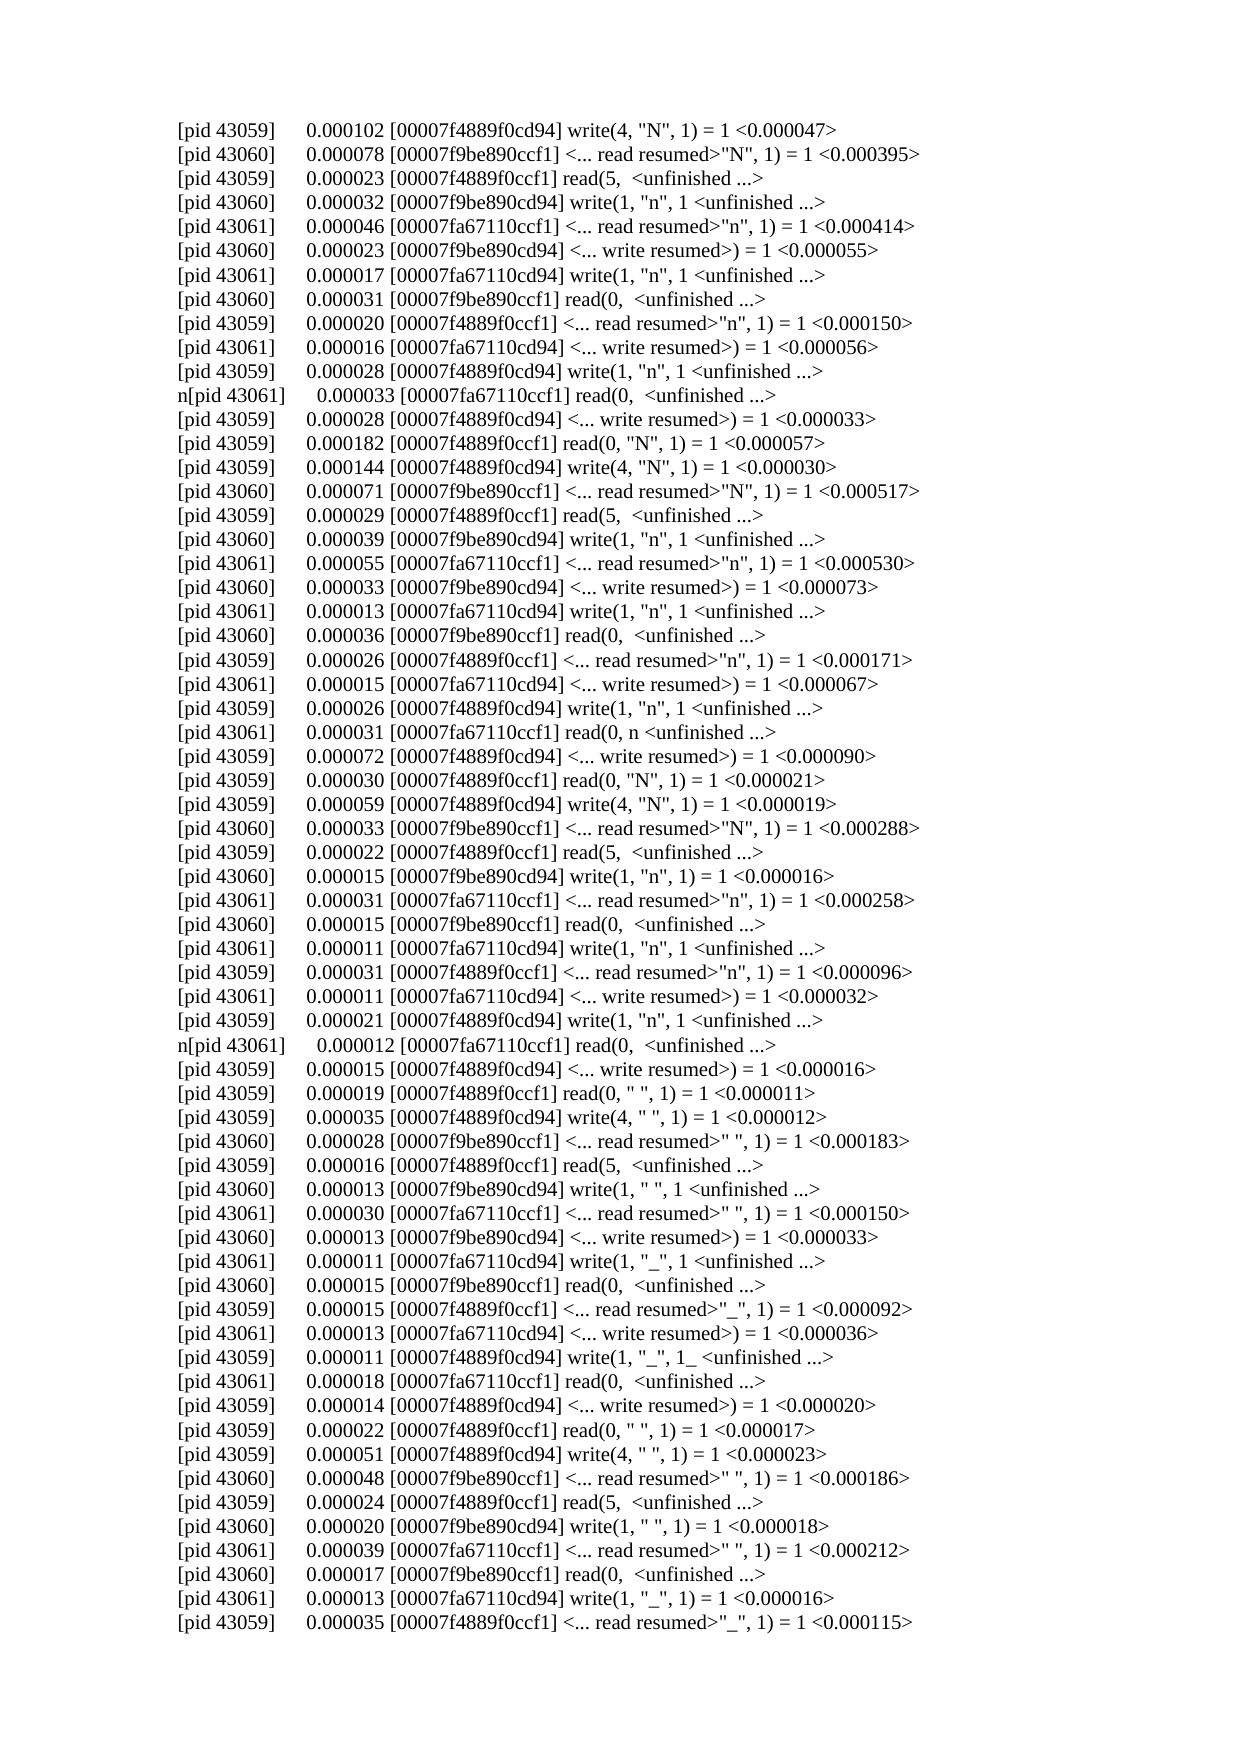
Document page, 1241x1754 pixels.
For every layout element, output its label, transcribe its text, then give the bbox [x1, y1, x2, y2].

text [pid 43059] 0.000035 [00007f4889f0cd94] write(4, " ", 1) = 1 <0.000012> [177, 1105, 1152, 1129]
text [pid 43061] 0.000031 [00007fa67110ccf1] read(0, n <unfinished ...> [177, 720, 1152, 744]
text [pid 43060] 0.000033 [00007f9be890cd94] <... write resumed>) = 1 <0.000073> [177, 575, 1152, 599]
text [pid 43060] 0.000071 [00007f9be890ccf1] <... read resumed>"N", 1) = 1 <0.000517> [177, 479, 1152, 503]
text [pid 43060] 0.000048 [00007f9be890ccf1] <... read resumed>" ", 1) = 1 <0.000186> [177, 1466, 1152, 1490]
text [pid 43061] 0.000031 [00007fa67110ccf1] <... read resumed>"n", 1) = 1 <0.000258> [177, 888, 1152, 912]
text [pid 43059] 0.000019 [00007f4889f0ccf1] read(0, " ", 1) = 1 <0.000011> [177, 1081, 1152, 1105]
text [pid 43061] 0.000011 [00007fa67110cd94] <... write resumed>) = 1 <0.000032> [177, 984, 1152, 1008]
text [pid 43061] 0.000015 [00007fa67110cd94] <... write resumed>) = 1 <0.000067> [177, 672, 1152, 696]
text [pid 43059] 0.000021 [00007f4889f0cd94] write(1, "n", 1 <unfinished ...> [177, 1008, 1152, 1032]
text [pid 43059] 0.000015 [00007f4889f0cd94] <... write resumed>) = 1 <0.000016> [177, 1057, 1152, 1081]
text [pid 43061] 0.000016 [00007fa67110cd94] <... write resumed>) = 1 <0.000056> [177, 335, 1152, 359]
text [pid 43059] 0.000026 [00007f4889f0cd94] write(1, "n", 1 <unfinished ...> [177, 696, 1152, 720]
text [pid 43059] 0.000020 [00007f4889f0ccf1] <... read resumed>"n", 1) = 1 <0.000150> [177, 311, 1152, 335]
text [pid 43059] 0.000144 [00007f4889f0cd94] write(4, "N", 1) = 1 <0.000030> [177, 455, 1152, 479]
text [pid 43059] 0.000015 [00007f4889f0ccf1] <... read resumed>"_", 1) = 1 <0.000092> [177, 1297, 1152, 1321]
text [pid 43060] 0.000015 [00007f9be890cd94] write(1, "n", 1) = 1 <0.000016> [177, 864, 1152, 888]
text [pid 43061] 0.000030 [00007fa67110ccf1] <... read resumed>" ", 1) = 1 <0.000150> [177, 1201, 1152, 1225]
text [pid 43060] 0.000039 [00007f9be890cd94] write(1, "n", 1 <unfinished ...> [177, 527, 1152, 551]
text [pid 43061] 0.000039 [00007fa67110ccf1] <... read resumed>" ", 1) = 1 <0.000212> [177, 1538, 1152, 1562]
text [pid 43061] 0.000013 [00007fa67110cd94] write(1, "n", 1 <unfinished ...> [177, 599, 1152, 623]
text [pid 43059] 0.000029 [00007f4889f0ccf1] read(5, <unfinished ...> [177, 503, 1152, 527]
text [pid 43060] 0.000033 [00007f9be890ccf1] <... read resumed>"N", 1) = 1 <0.000288> [177, 816, 1152, 840]
text [pid 43059] 0.000024 [00007f4889f0ccf1] read(5, <unfinished ...> [177, 1490, 1152, 1514]
text [pid 43060] 0.000013 [00007f9be890cd94] <... write resumed>) = 1 <0.000033> [177, 1225, 1152, 1249]
text [pid 43059] 0.000051 [00007f4889f0cd94] write(4, " ", 1) = 1 <0.000023> [177, 1442, 1152, 1466]
text [pid 43060] 0.000032 [00007f9be890cd94] write(1, "n", 1 <unfinished ...> [177, 190, 1152, 214]
text [pid 43059] 0.000030 [00007f4889f0ccf1] read(0, "N", 1) = 1 <0.000021> [177, 768, 1152, 792]
text [pid 43060] 0.000017 [00007f9be890ccf1] read(0, <unfinished ...> [177, 1562, 1152, 1586]
text n[pid 43061] 0.000012 [00007fa67110ccf1] read(0, <unfinished ...> [177, 1032, 1152, 1057]
text [pid 43061] 0.000017 [00007fa67110cd94] write(1, "n", 1 <unfinished ...> [177, 262, 1152, 287]
text [pid 43059] 0.000022 [00007f4889f0ccf1] read(5, <unfinished ...> [177, 840, 1152, 864]
text [pid 43061] 0.000011 [00007fa67110cd94] write(1, "n", 1 <unfinished ...> [177, 936, 1152, 960]
text [pid 43060] 0.000013 [00007f9be890cd94] write(1, " ", 1 <unfinished ...> [177, 1177, 1152, 1201]
text [pid 43061] 0.000046 [00007fa67110ccf1] <... read resumed>"n", 1) = 1 <0.000414> [177, 214, 1152, 238]
text n[pid 43061] 0.000033 [00007fa67110ccf1] read(0, <unfinished ...> [177, 383, 1152, 407]
text [pid 43060] 0.000031 [00007f9be890ccf1] read(0, <unfinished ...> [177, 287, 1152, 311]
text [pid 43059] 0.000028 [00007f4889f0cd94] <... write resumed>) = 1 <0.000033> [177, 407, 1152, 431]
text [pid 43060] 0.000023 [00007f9be890cd94] <... write resumed>) = 1 <0.000055> [177, 238, 1152, 262]
text [pid 43059] 0.000072 [00007f4889f0cd94] <... write resumed>) = 1 <0.000090> [177, 744, 1152, 768]
text [pid 43059] 0.000035 [00007f4889f0ccf1] <... read resumed>"_", 1) = 1 <0.000115> [177, 1610, 1152, 1634]
text [pid 43060] 0.000028 [00007f9be890ccf1] <... read resumed>" ", 1) = 1 <0.000183> [177, 1129, 1152, 1153]
text [pid 43061] 0.000013 [00007fa67110cd94] write(1, "_", 1) = 1 <0.000016> [177, 1586, 1152, 1610]
text [pid 43059] 0.000011 [00007f4889f0cd94] write(1, "_", 1_ <unfinished ...> [177, 1345, 1152, 1369]
text [pid 43059] 0.000028 [00007f4889f0cd94] write(1, "n", 1 <unfinished ...> [177, 359, 1152, 383]
text [pid 43059] 0.000026 [00007f4889f0ccf1] <... read resumed>"n", 1) = 1 <0.000171> [177, 647, 1152, 672]
text [pid 43059] 0.000016 [00007f4889f0ccf1] read(5, <unfinished ...> [177, 1153, 1152, 1177]
text [pid 43061] 0.000018 [00007fa67110ccf1] read(0, <unfinished ...> [177, 1369, 1152, 1393]
text [pid 43060] 0.000078 [00007f9be890ccf1] <... read resumed>"N", 1) = 1 <0.000395> [177, 142, 1152, 166]
text [pid 43061] 0.000013 [00007fa67110cd94] <... write resumed>) = 1 <0.000036> [177, 1321, 1152, 1345]
text [pid 43059] 0.000182 [00007f4889f0ccf1] read(0, "N", 1) = 1 <0.000057> [177, 431, 1152, 455]
text [pid 43059] 0.000031 [00007f4889f0ccf1] <... read resumed>"n", 1) = 1 <0.000096> [177, 960, 1152, 984]
text [pid 43059] 0.000059 [00007f4889f0cd94] write(4, "N", 1) = 1 <0.000019> [177, 792, 1152, 816]
text [pid 43061] 0.000055 [00007fa67110ccf1] <... read resumed>"n", 1) = 1 <0.000530> [177, 551, 1152, 575]
text [pid 43061] 0.000011 [00007fa67110cd94] write(1, "_", 1 <unfinished ...> [177, 1249, 1152, 1273]
text [pid 43060] 0.000015 [00007f9be890ccf1] read(0, <unfinished ...> [177, 1273, 1152, 1297]
text [pid 43060] 0.000020 [00007f9be890cd94] write(1, " ", 1) = 1 <0.000018> [177, 1514, 1152, 1538]
text [pid 43059] 0.000023 [00007f4889f0ccf1] read(5, <unfinished ...> [177, 166, 1152, 190]
text [pid 43059] 0.000022 [00007f4889f0ccf1] read(0, " ", 1) = 1 <0.000017> [177, 1417, 1152, 1442]
text [pid 43059] 0.000102 [00007f4889f0cd94] write(4, "N", 1) = 1 <0.000047> [177, 118, 1152, 142]
text [pid 43060] 0.000015 [00007f9be890ccf1] read(0, <unfinished ...> [177, 912, 1152, 936]
text [pid 43059] 0.000014 [00007f4889f0cd94] <... write resumed>) = 1 <0.000020> [177, 1393, 1152, 1417]
text [pid 43060] 0.000036 [00007f9be890ccf1] read(0, <unfinished ...> [177, 623, 1152, 647]
